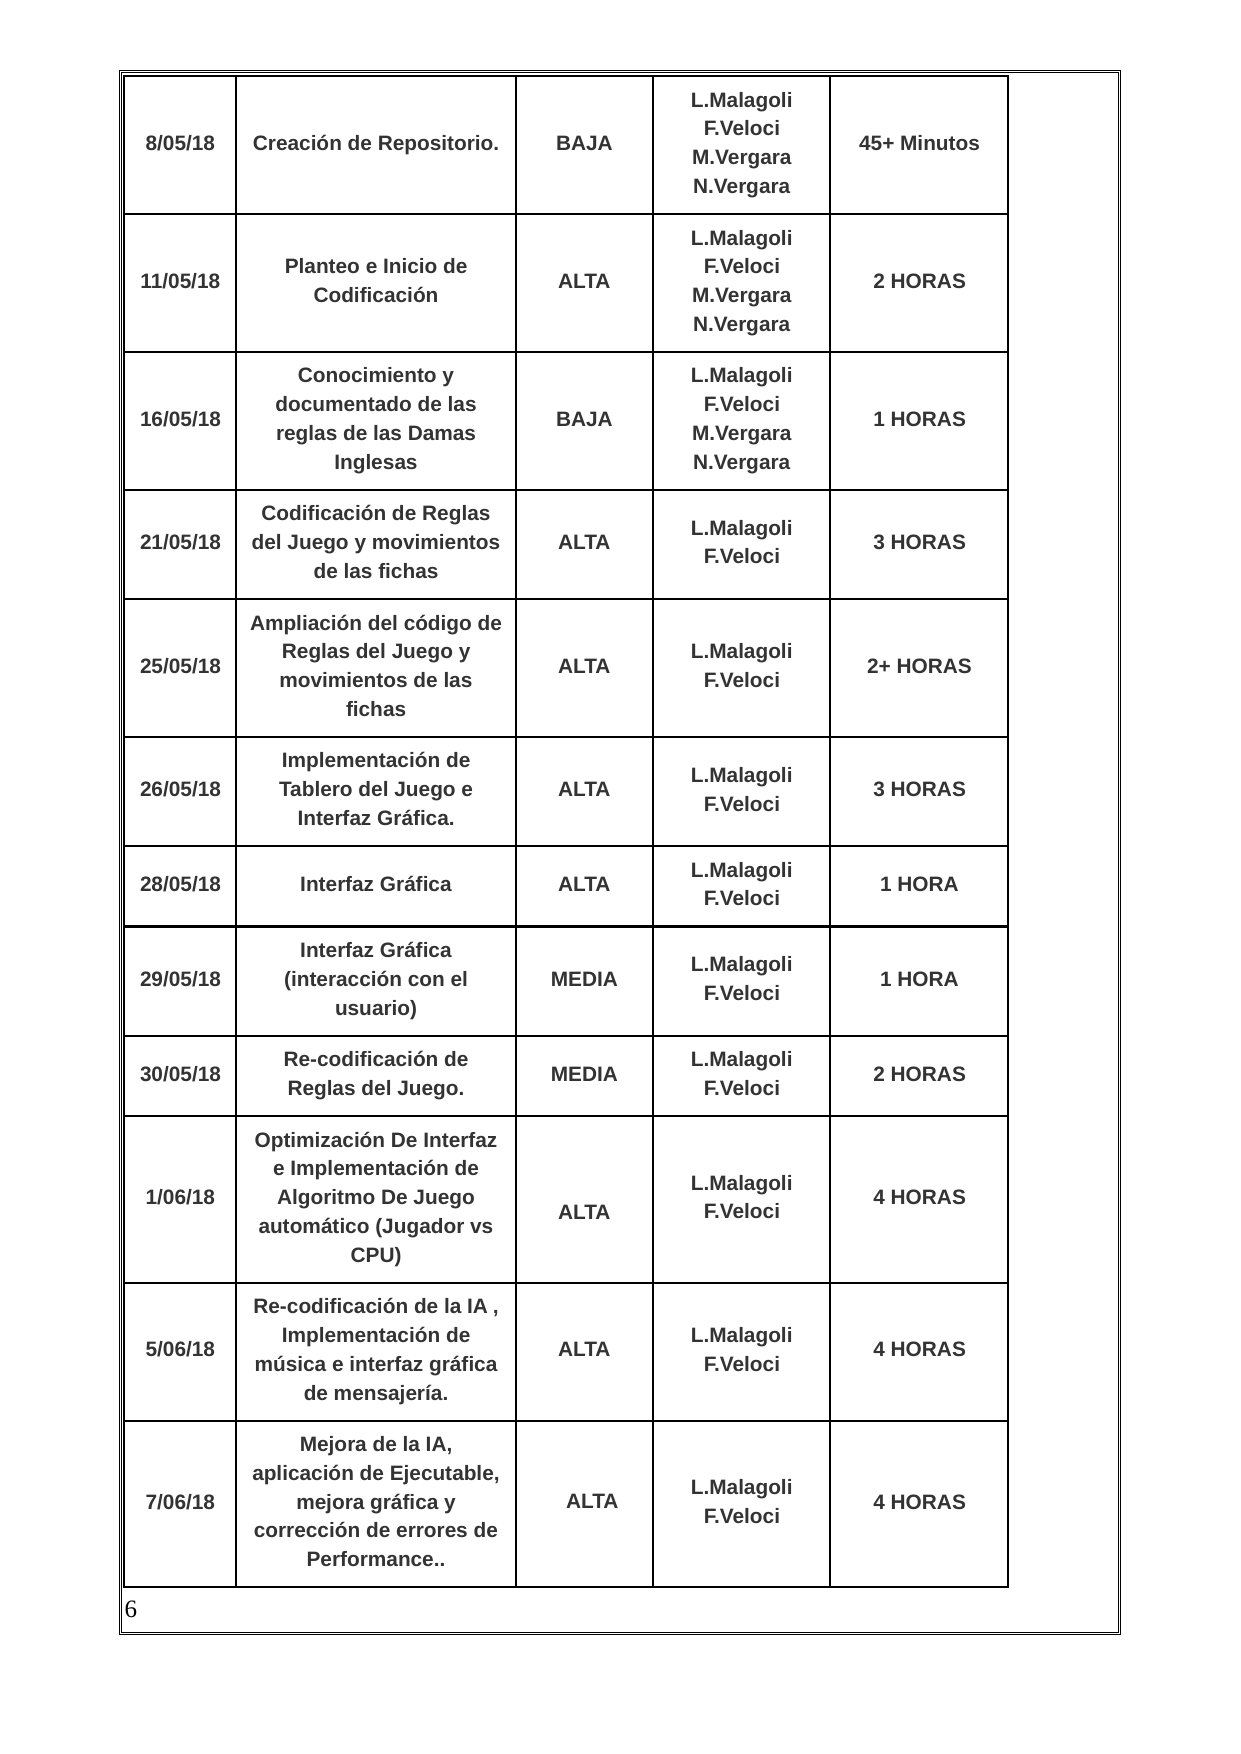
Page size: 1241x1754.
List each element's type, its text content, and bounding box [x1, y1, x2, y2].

table_cell Creación de Repositorio. [237, 77, 515, 213]
table_cell 5/06/18 [125, 1284, 235, 1419]
table_cell L.Malagoli F.Veloci [654, 491, 829, 598]
table_cell Ampliación del código de Reglas del Juego y movimientos de las fichas [237, 600, 515, 736]
table_cell 21/05/18 [125, 491, 235, 598]
table_cell ALTA [517, 1117, 652, 1282]
table_cell ALTA [517, 1422, 652, 1586]
table_cell L.Malagoli F.Veloci [654, 1117, 829, 1282]
table_cell L.Malagoli F.Veloci [654, 1037, 829, 1115]
table_cell MEDIA [517, 1037, 652, 1115]
table_cell L.Malagoli F.Veloci [654, 928, 829, 1034]
table_cell L.Malagoli F.Veloci [654, 1284, 829, 1419]
table_cell Conocimiento y documentado de las reglas de las Damas Inglesas [237, 353, 515, 489]
table_cell 29/05/18 [125, 928, 235, 1034]
table_cell Mejora de la IA, aplicación de Ejecutable, mejora gráfica y corrección de errores de Performance.. [237, 1422, 515, 1586]
table_cell 16/05/18 [125, 353, 235, 489]
table_cell Re-codificación de Reglas del Juego. [237, 1037, 515, 1115]
table_cell 30/05/18 [125, 1037, 235, 1115]
table_cell Planteo e Inicio de Codificación [237, 215, 515, 351]
table_cell ALTA [517, 738, 652, 845]
table_cell 11/05/18 [125, 215, 235, 351]
table_cell 2+ HORAS [831, 600, 1007, 736]
table_cell L.Malagoli F.Veloci [654, 600, 829, 736]
table_cell 45+ Minutos [831, 77, 1007, 213]
table_cell 2 HORAS [831, 215, 1007, 351]
table_cell 7/06/18 [125, 1422, 235, 1586]
table_cell 4 HORAS [831, 1284, 1007, 1419]
table_cell L.Malagoli F.Veloci [654, 738, 829, 845]
table_cell 3 HORAS [831, 491, 1007, 598]
table_cell ALTA [517, 491, 652, 598]
table_cell 1 HORAS [831, 353, 1007, 489]
table_cell ALTA [517, 1284, 652, 1419]
table_cell BAJA [517, 77, 652, 213]
table_cell Implementación de Tablero del Juego e Interfaz Gráfica. [237, 738, 515, 845]
table_cell L.Malagoli F.Veloci [654, 1422, 829, 1586]
table_cell L.Malagoli F.Veloci M.Vergara N.Vergara [654, 77, 829, 213]
table_cell L.Malagoli F.Veloci [654, 847, 829, 925]
table_cell 3 HORAS [831, 738, 1007, 845]
table_cell Re-codificación de la IA , Implementación de música e interfaz gráfica de mensajería. [237, 1284, 515, 1419]
table_cell Interfaz Gráfica [237, 847, 515, 925]
table_cell 25/05/18 [125, 600, 235, 736]
table_cell Interfaz Gráfica (interacción con el usuario) [237, 928, 515, 1034]
table_cell ALTA [517, 215, 652, 351]
table_cell 4 HORAS [831, 1117, 1007, 1282]
table_cell 1 HORA [831, 928, 1007, 1034]
table_cell Codificación de Reglas del Juego y movimientos de las fichas [237, 491, 515, 598]
table_cell 8/05/18 [125, 77, 235, 213]
table_cell MEDIA [517, 928, 652, 1034]
table_cell 28/05/18 [125, 847, 235, 925]
table_cell ALTA [517, 847, 652, 925]
table_cell BAJA [517, 353, 652, 489]
table_cell 4 HORAS [831, 1422, 1007, 1586]
table_cell L.Malagoli F.Veloci M.Vergara N.Vergara [654, 215, 829, 351]
table_cell 1 HORA [831, 847, 1007, 925]
table_cell L.Malagoli F.Veloci M.Vergara N.Vergara [654, 353, 829, 489]
table_cell 2 HORAS [831, 1037, 1007, 1115]
table_cell 1/06/18 [125, 1117, 235, 1282]
table_cell 26/05/18 [125, 738, 235, 845]
table_cell Optimización De Interfaz e Implementación de Algoritmo De Juego automático (Jugador vs CPU) [237, 1117, 515, 1282]
table_cell ALTA [517, 600, 652, 736]
